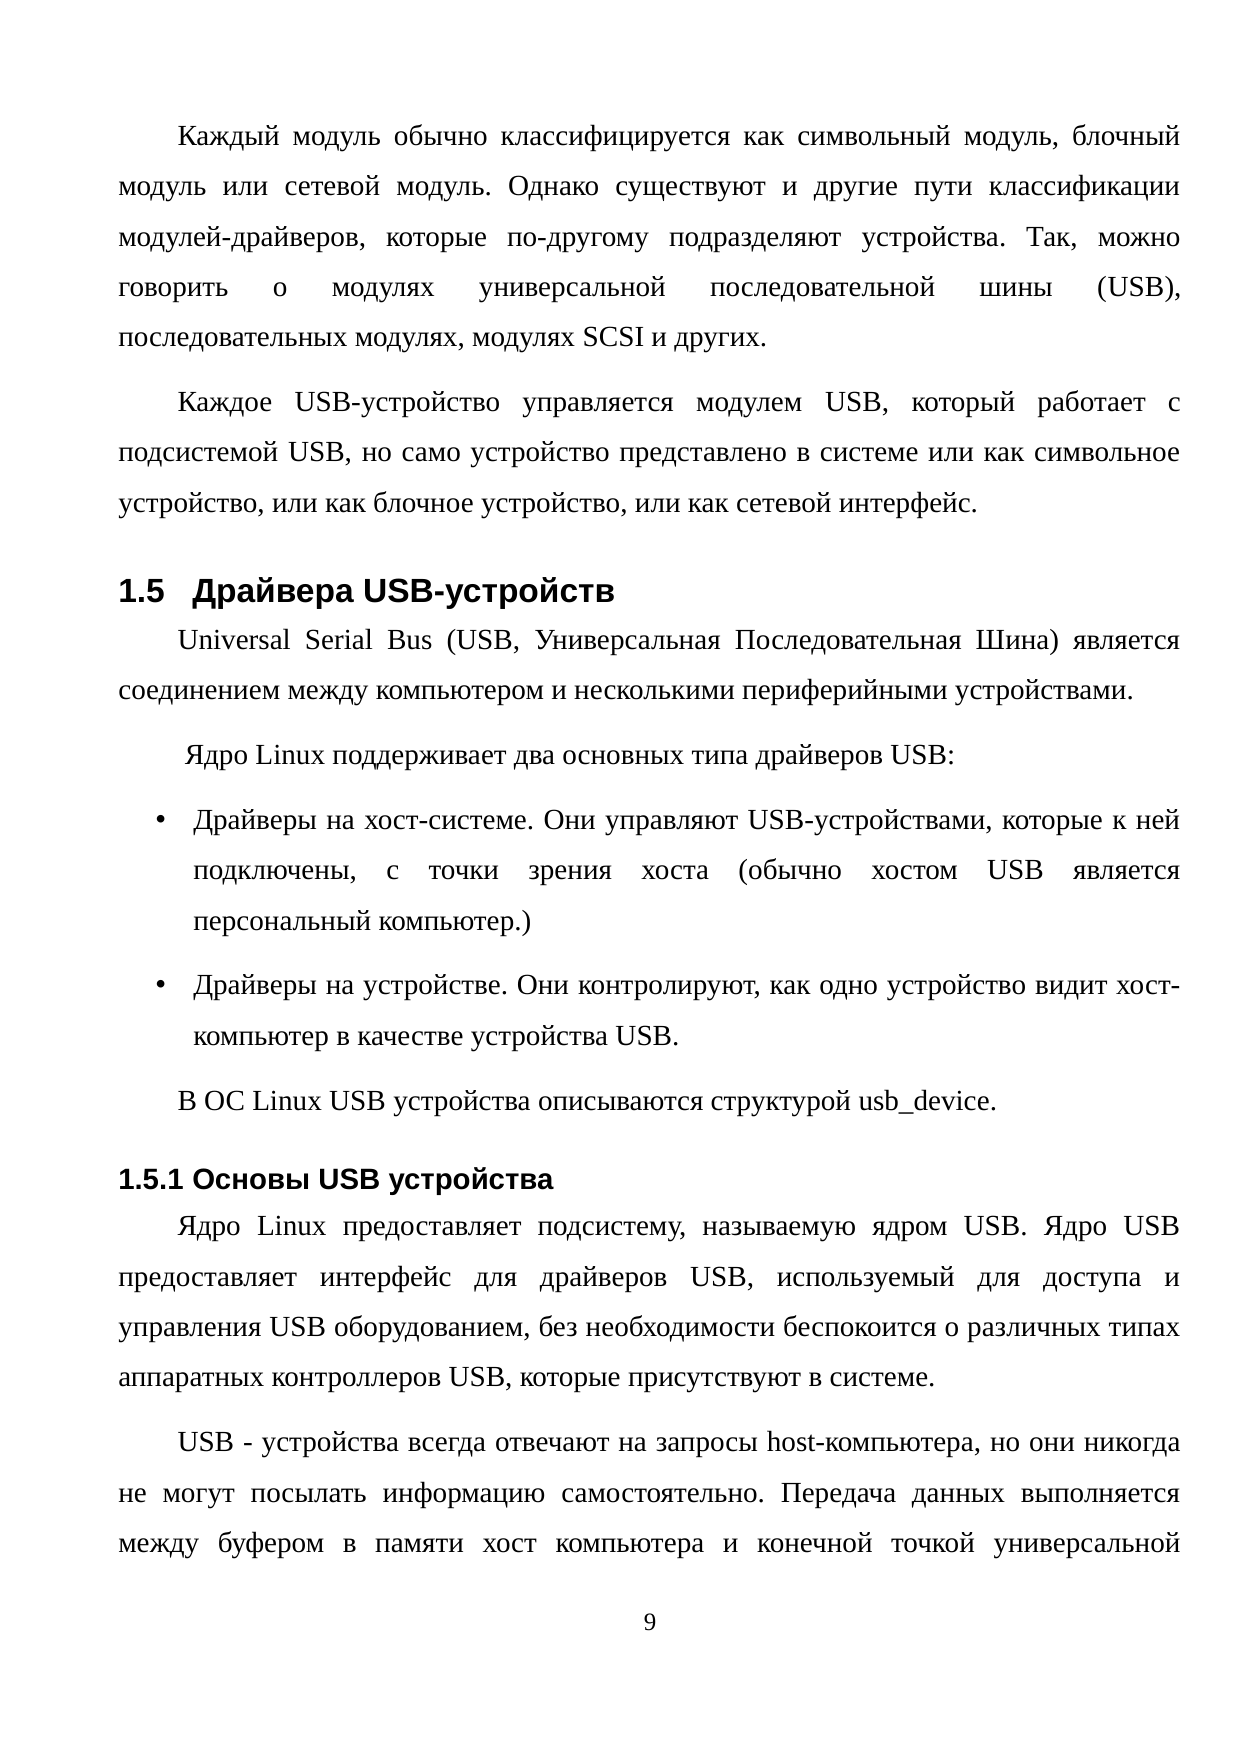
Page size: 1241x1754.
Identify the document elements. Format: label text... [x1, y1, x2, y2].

subtitle Основы USB устройства [118, 1162, 1181, 1196]
text Ядро Linux поддерживает два основных типа драйверов USB: [118, 737, 1181, 771]
subtitle Драйвера USB-устройств [118, 571, 1181, 609]
text Каждое USB-устройство управляется модулем USB, который работает с подсистемой USB, но само устройство представлено в системе или как символьное устройство, или как блочное устройство, или как сетевой интерфейс. [118, 384, 1181, 518]
text Ядро Linux предоставляет подсистему, называемую ядром USB. Ядро USB предоставляет интерфейс для драйверов USB, используемый для доступа и управления USB оборудованием, без необходимости беспокоится о различных типах аппаратных контроллеров USB, которые присутствуют в системе. [118, 1208, 1181, 1393]
text Universal Serial Bus (USB, Универсальная Последовательная Шина) является соединением между компьютером и несколькими периферийными устройствами. [118, 622, 1181, 706]
list Драйверы на хост-системе. Они управляют USB-устройствами, которые к ней подключены, с точки зрения хоста (обычно хостом USB является персональный компьютер.) [156, 802, 1181, 936]
text Каждый модуль обычно классифицируется как символьный модуль, блочный модуль или сетевой модуль. Однако существуют и другие пути классификации модулей-драйверов, которые по-другому подразделяют устройства. Так, можно говорить о модулях универсальной последовательной шины (USB), последовательных модулях, модулях SCSI и других. [118, 118, 1181, 353]
text USB - устройства всегда отвечают на запросы host-компьютера, но они никогда не могут посылать информацию самостоятельно. Передача данных выполняется между буфером в памяти хост компьютера и конечной точкой универсальной [118, 1424, 1181, 1558]
list Драйверы на устройстве. Они контролируют, как одно устройство видит хост-компьютер в качестве устройства USB. [156, 967, 1181, 1051]
text В ОС Linux USB устройства описываются структурой usb_device. [118, 1083, 1181, 1116]
